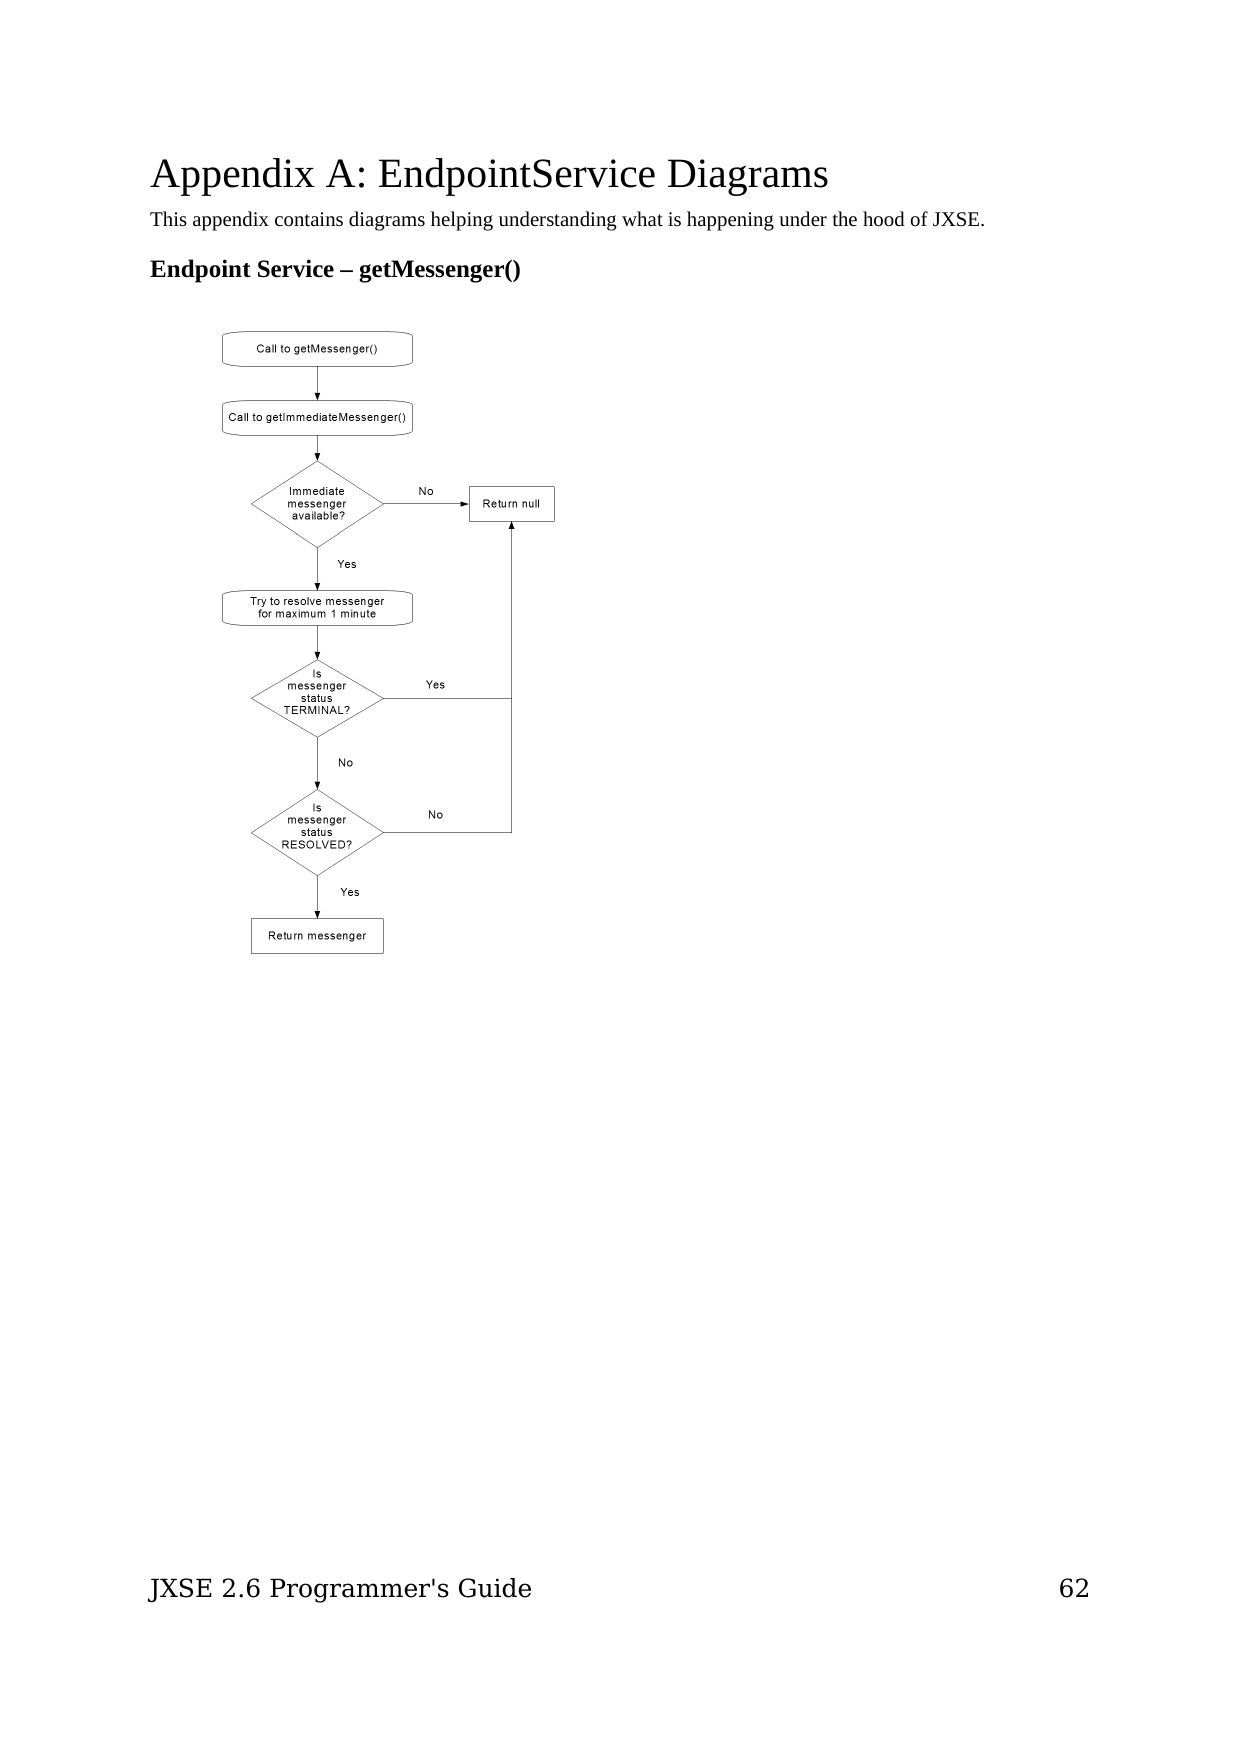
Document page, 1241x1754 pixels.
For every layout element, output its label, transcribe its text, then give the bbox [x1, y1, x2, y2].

text Appendix A: EndpointService Diagrams [150, 150, 1090, 196]
text This appendix contains diagrams helping understanding what is happening under the hood of JXSE. [150, 208, 1090, 231]
text Endpoint Service – getMessenger() [150, 255, 1090, 282]
picture [209, 317, 568, 967]
